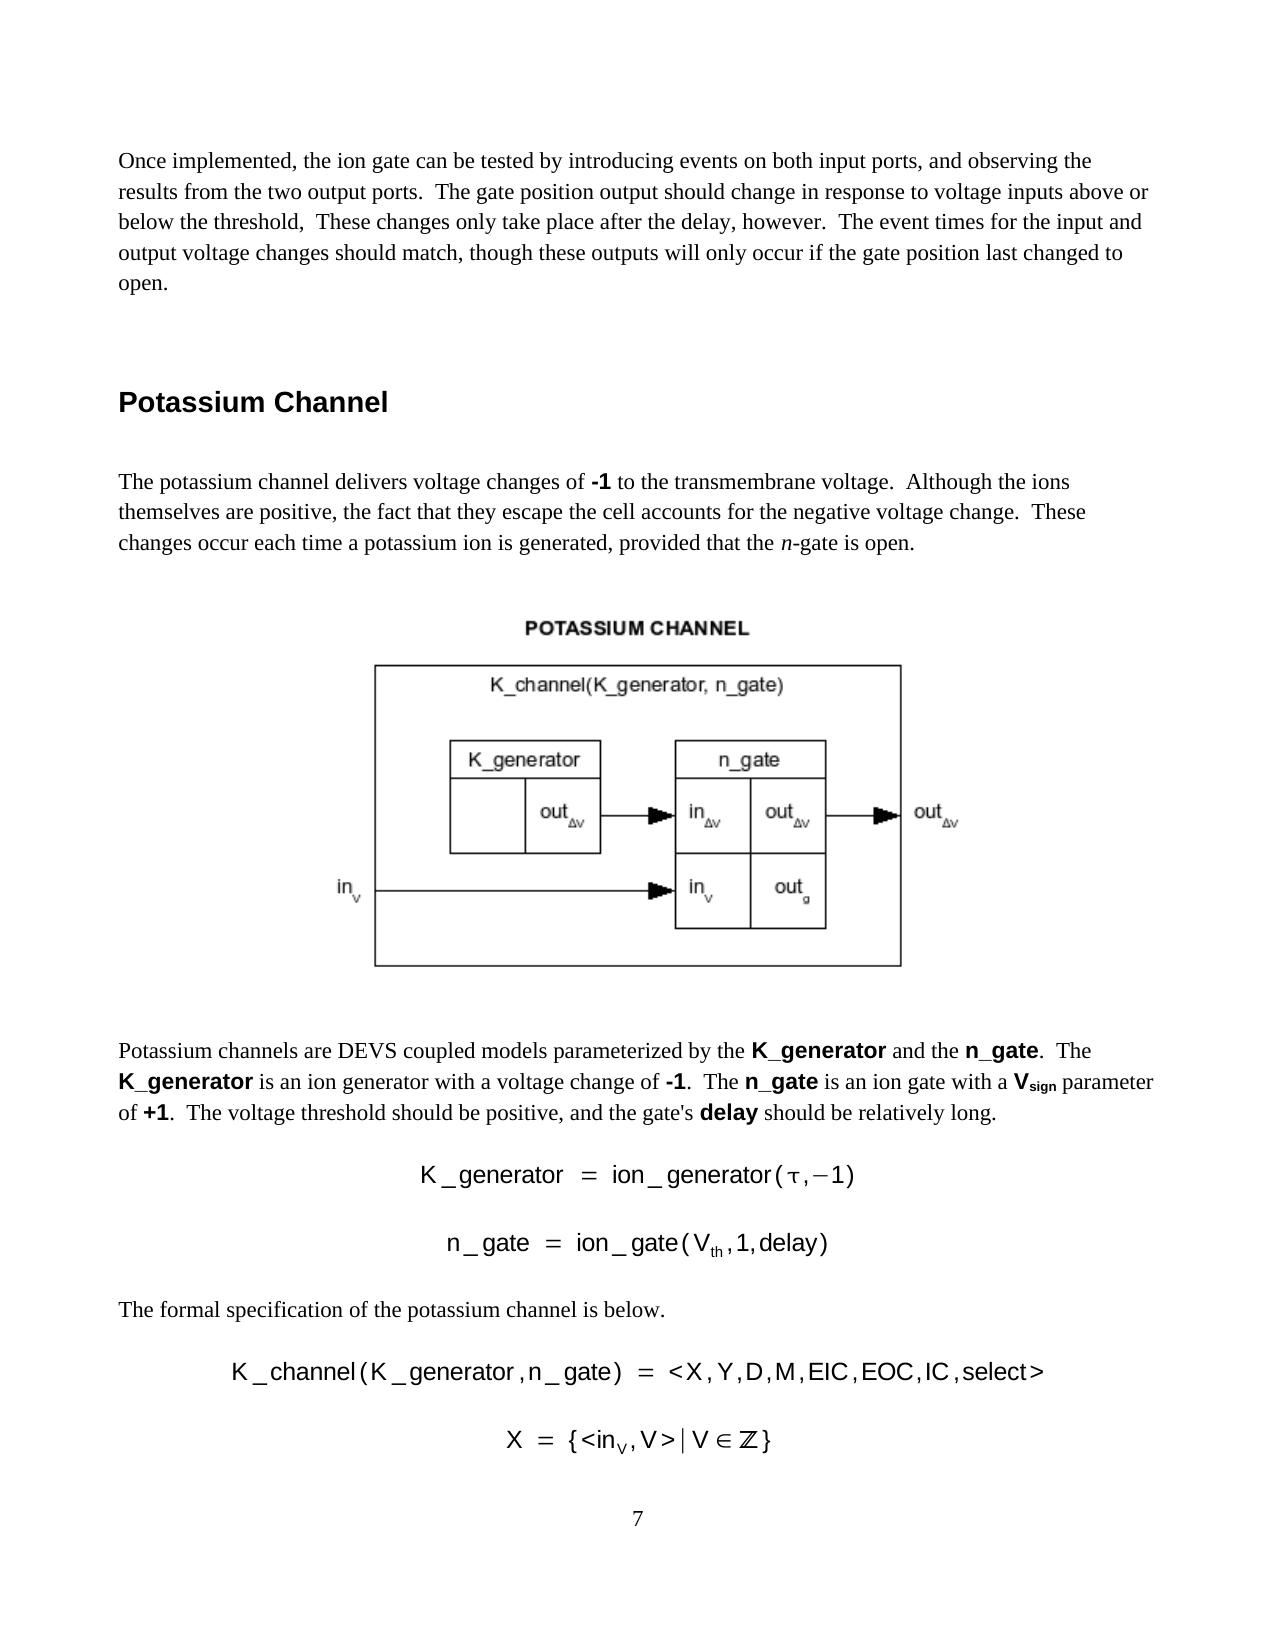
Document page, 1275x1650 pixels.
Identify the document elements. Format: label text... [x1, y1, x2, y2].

text The potassium channel delivers voltage changes of -1 to the transmembrane voltage. Although the ions themselves are positive, the fact that they escape the cell accounts for the negative voltage change. These changes occur each time a potassium ion is generated, provided that the n-gate is open. [118, 468, 1157, 555]
text Potassium channels are DEVS coupled models parameterized by the K_generator and the n_gate. The K_generator is an ion generator with a voltage change of -1. The n_gate is an ion gate with a Vsign parameter of +1. The voltage threshold should be positive, and the gate's delay should be relatively long. [118, 1038, 1157, 1126]
subtitle Potassium Channel [118, 386, 1157, 419]
picture [262, 590, 1013, 1003]
text The formal specification of the potassium channel is below. [118, 1297, 1157, 1323]
text Once implemented, the ion gate can be tested by introducing events on both input ports, and observing the results from the two output ports. The gate position output should change in response to voltage inputs above or below the threshold, These changes only take place after the delay, however. The event times for the input and output voltage changes should match, though these outputs will only occur if the gate position last changed to open. [118, 148, 1157, 296]
